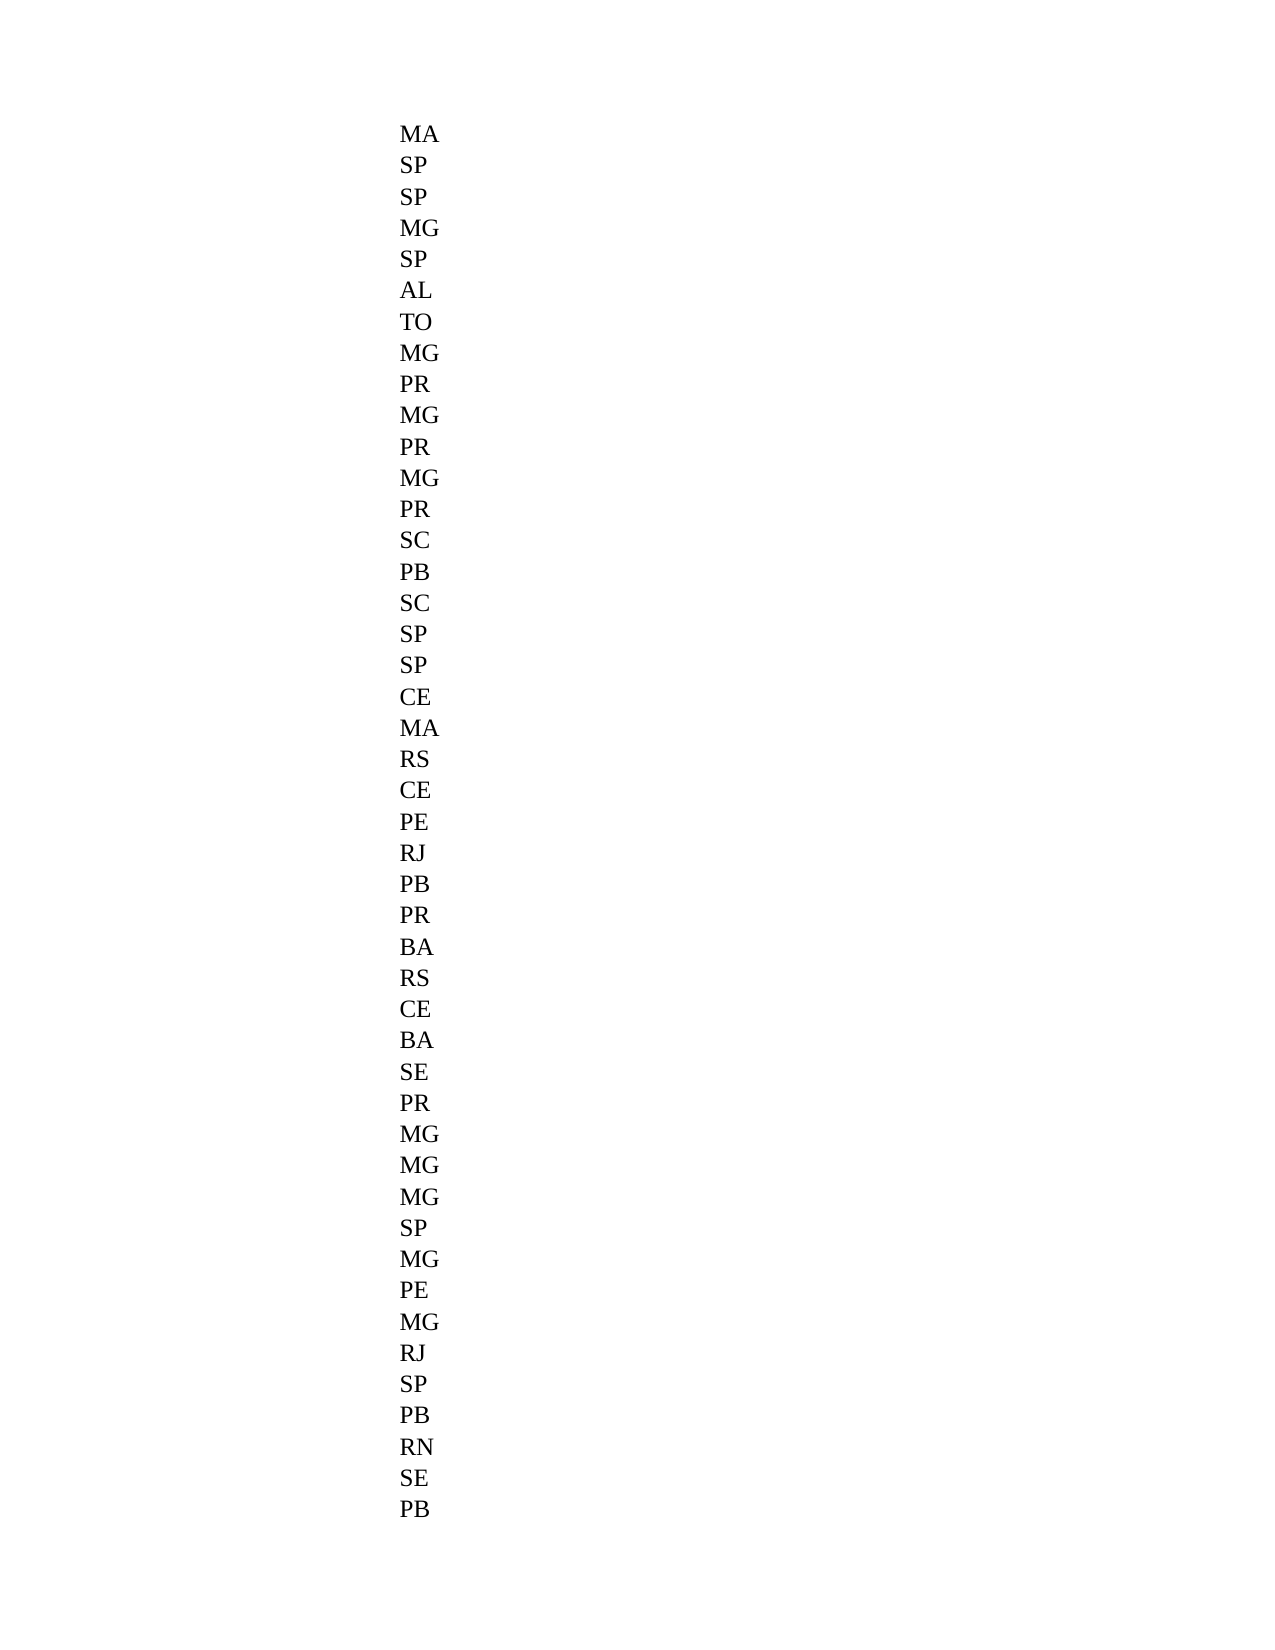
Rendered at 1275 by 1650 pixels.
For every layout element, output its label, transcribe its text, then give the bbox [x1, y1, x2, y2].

table_cell MG [399, 1306, 446, 1337]
table_cell RN [399, 1431, 446, 1462]
table_cell CE [399, 993, 446, 1024]
table_cell [118, 587, 399, 618]
table_cell [118, 837, 399, 868]
table_cell [118, 1274, 399, 1306]
table_cell PR [399, 431, 446, 462]
table_cell [118, 431, 399, 462]
table_cell MG [399, 337, 446, 368]
table_cell SE [399, 1056, 446, 1087]
table_cell MG [399, 399, 446, 431]
table_cell SP [399, 618, 446, 649]
table_cell BA [399, 1024, 446, 1056]
table_cell PR [399, 368, 446, 399]
table_cell [118, 1243, 399, 1274]
table_cell [118, 1337, 399, 1368]
table_cell [118, 649, 399, 681]
table_cell [118, 1493, 399, 1524]
table_cell [118, 618, 399, 649]
table_cell [118, 493, 399, 524]
table_cell [118, 712, 399, 743]
table_cell [118, 1399, 399, 1431]
table_cell MA [399, 712, 446, 743]
table_cell MG [399, 212, 446, 243]
table_cell SC [399, 587, 446, 618]
table_cell [118, 1181, 399, 1212]
table_cell [118, 1212, 399, 1243]
table_cell SP [399, 243, 446, 274]
table_cell PB [399, 868, 446, 899]
table_cell [118, 1368, 399, 1399]
table_cell MG [399, 1149, 446, 1181]
table_cell PR [399, 1087, 446, 1118]
table_cell [118, 931, 399, 962]
table_cell PB [399, 1493, 446, 1524]
table_cell RJ [399, 1337, 446, 1368]
table_cell MG [399, 1243, 446, 1274]
table_cell MG [399, 1181, 446, 1212]
table_cell PB [399, 556, 446, 587]
table_cell SC [399, 524, 446, 556]
table_cell [118, 149, 399, 181]
table_cell [118, 1118, 399, 1149]
table_cell PB [399, 1399, 446, 1431]
table_cell PR [399, 899, 446, 931]
table_cell [118, 1462, 399, 1493]
table_cell [118, 962, 399, 993]
table_cell RS [399, 743, 446, 774]
table_cell [118, 368, 399, 399]
table_cell SP [399, 1368, 446, 1399]
table_cell MG [399, 462, 446, 493]
table_cell [118, 118, 399, 149]
table_cell [118, 462, 399, 493]
table_cell [118, 1087, 399, 1118]
table_cell [118, 774, 399, 806]
table_cell CE [399, 681, 446, 712]
table_cell [118, 524, 399, 556]
table_cell SP [399, 1212, 446, 1243]
table_cell [118, 399, 399, 431]
table_cell [118, 181, 399, 212]
table_cell [118, 1431, 399, 1462]
table_cell AL [399, 274, 446, 306]
table_cell [118, 1024, 399, 1056]
table_cell SE [399, 1462, 446, 1493]
table_cell PR [399, 493, 446, 524]
table_cell [118, 1149, 399, 1181]
table_cell CE [399, 774, 446, 806]
table_cell PE [399, 806, 446, 837]
table_cell [118, 1056, 399, 1087]
table_cell SP [399, 181, 446, 212]
table_cell [118, 556, 399, 587]
table_cell [118, 274, 399, 306]
table_cell [118, 306, 399, 337]
table_cell [118, 681, 399, 712]
table_cell RS [399, 962, 446, 993]
table_cell SP [399, 149, 446, 181]
table_cell [118, 868, 399, 899]
table_cell [118, 1306, 399, 1337]
table_cell [118, 212, 399, 243]
table_cell BA [399, 931, 446, 962]
table_cell RJ [399, 837, 446, 868]
table_cell SP [399, 649, 446, 681]
table_cell [118, 993, 399, 1024]
table_cell PE [399, 1274, 446, 1306]
table_cell [118, 899, 399, 931]
table_cell [118, 337, 399, 368]
table_cell MG [399, 1118, 446, 1149]
table_cell [118, 243, 399, 274]
table_cell [118, 743, 399, 774]
table_cell MA [399, 118, 446, 149]
table_cell TO [399, 306, 446, 337]
table_cell [118, 806, 399, 837]
